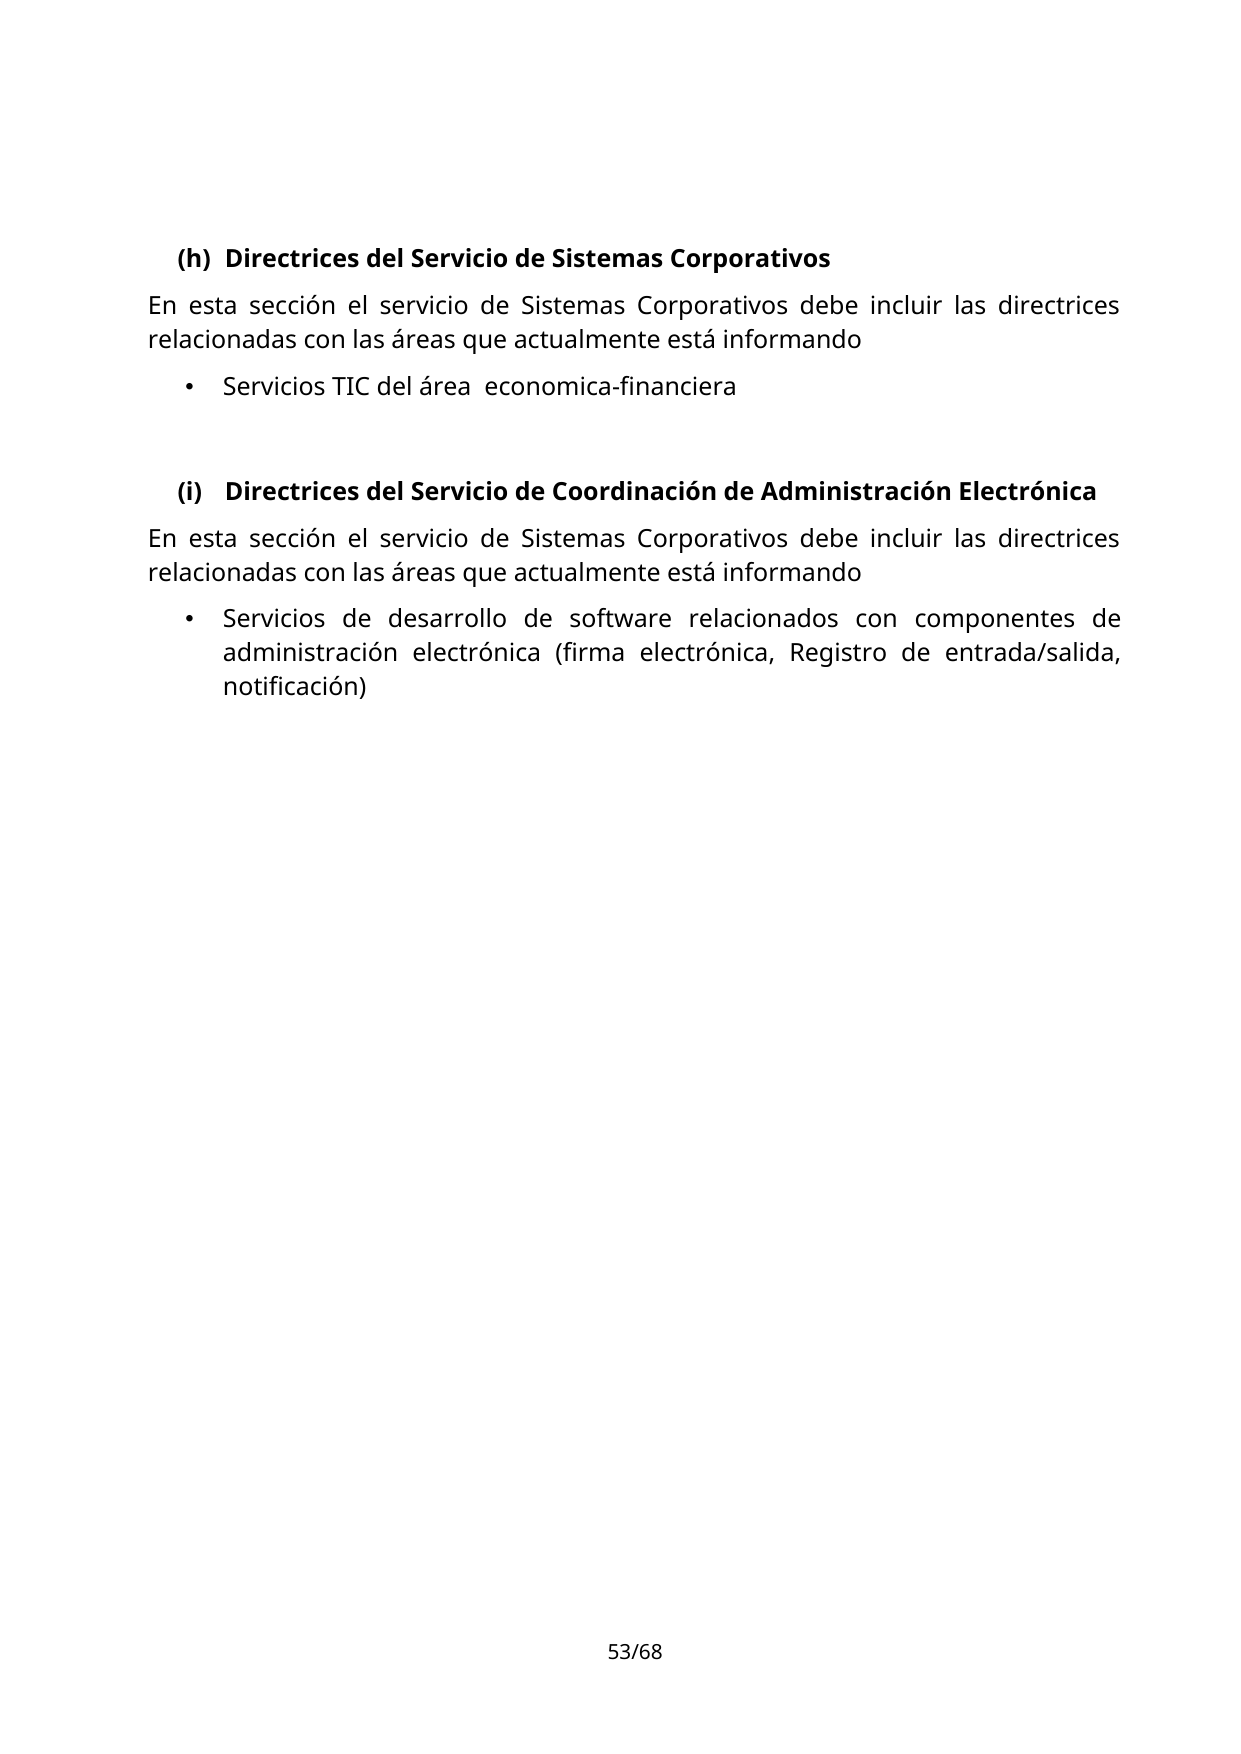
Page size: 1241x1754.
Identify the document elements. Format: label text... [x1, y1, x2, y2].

list Servicios TIC del área economica-financiera [185, 368, 1122, 402]
text En esta sección el servicio de Sistemas Corporativos debe incluir las directrices relacionadas con las áreas que actualmente está informando [148, 287, 1122, 356]
list Servicios de desarrollo de software relacionados con componentes de administración electrónica (firma electrónica, Registro de entrada/salida, notificación) [185, 601, 1122, 703]
subtitle Directrices del Servicio de Coordinación de Administración Electrónica [177, 474, 1122, 508]
subtitle Directrices del Servicio de Sistemas Corporativos [177, 241, 1122, 275]
text En esta sección el servicio de Sistemas Corporativos debe incluir las directrices relacionadas con las áreas que actualmente está informando [148, 520, 1122, 588]
